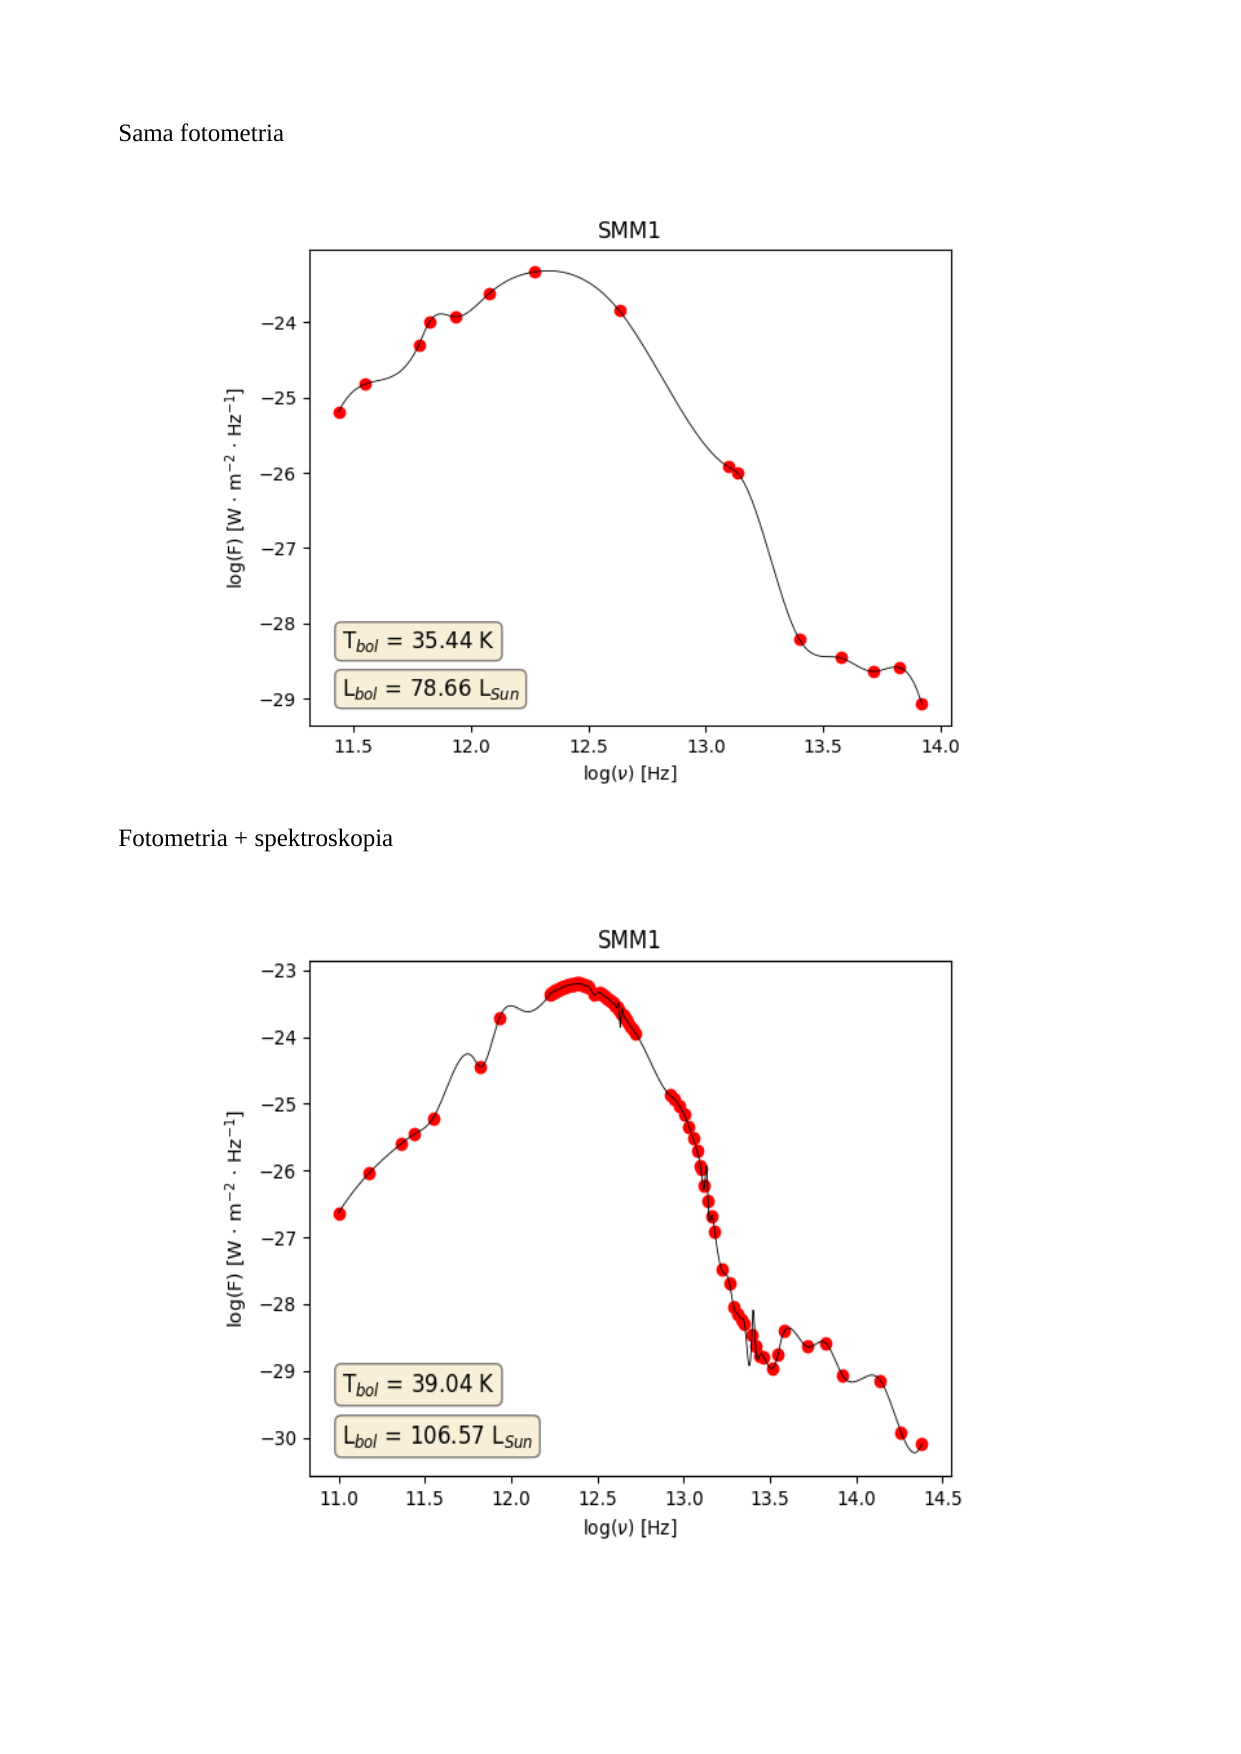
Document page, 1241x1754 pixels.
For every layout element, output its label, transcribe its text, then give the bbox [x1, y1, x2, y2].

text Sama fotometria [118, 118, 1122, 147]
picture [206, 880, 1034, 1550]
text Fotometria + spektroskopia [118, 823, 1122, 851]
picture [206, 175, 1034, 794]
